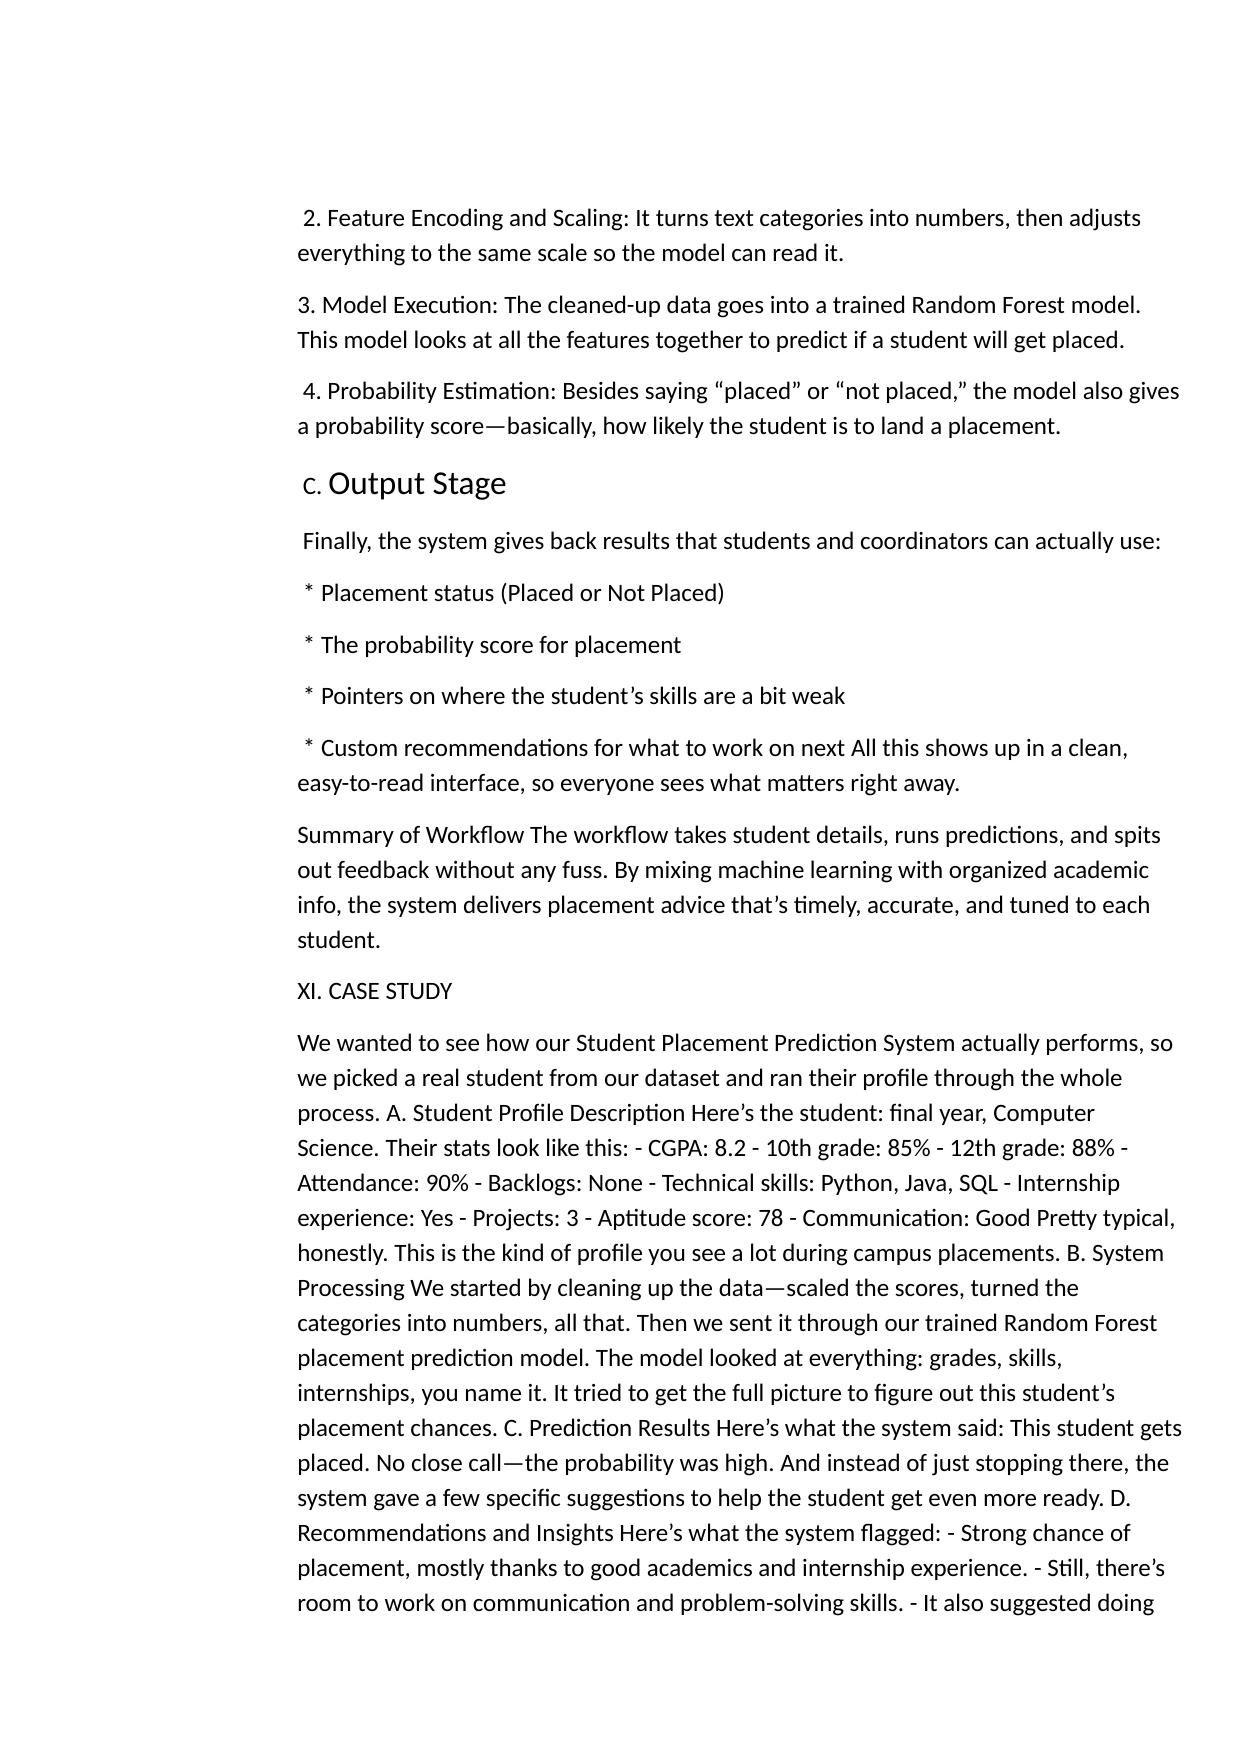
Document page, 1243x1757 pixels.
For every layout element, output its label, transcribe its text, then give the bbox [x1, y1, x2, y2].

list XI. CASE STUDY [297, 976, 1184, 1006]
list * Custom recommendations for what to work on next All this shows up in a clean, easy-to-read interface, so everyone sees what matters right away. [297, 732, 1184, 798]
list 2. Feature Encoding and Scaling: It turns text categories into numbers, then adjusts everything to the same scale so the model can read it. [297, 202, 1184, 268]
list * Pointers on where the student’s skills are a bit weak [297, 681, 1184, 711]
list * The probability score for placement [297, 629, 1184, 659]
list Finally, the system gives back results that students and coordinators can actually use: [297, 526, 1184, 556]
list * Placement status (Placed or Not Placed) [297, 577, 1184, 608]
list 3. Model Execution: The cleaned-up data goes into a trained Random Forest model. This model looks at all the features together to predict if a student will get placed. [297, 289, 1184, 354]
list Summary of Workflow The workflow takes student details, runs predictions, and spits out feedback without any fuss. By mixing machine learning with organized academic info, the system delivers placement advice that’s timely, accurate, and tuned to each student. [297, 819, 1184, 954]
list We wanted to see how our Student Placement Prediction System actually performs, so we picked a real student from our dataset and ran their profile through the whole process. A. Student Profile Description Here’s the student: final year, Computer Science. Their stats look like this: - CGPA: 8.2 - 10th grade: 85% - 12th grade: 88% - Attendance: 90% - Backlogs: None - Technical skills: Python, Java, SQL - Internship experience: Yes - Projects: 3 - Aptitude score: 78 - Communication: Good Pretty typical, honestly. This is the kind of profile you see a lot during campus placements. B. System Processing We started by cleaning up the data—scaled the scores, turned the categories into numbers, all that. Then we sent it through our trained Random Forest placement prediction model. The model looked at everything: grades, skills, internships, you name it. It tried to get the full picture to figure out this student’s placement chances. C. Prediction Results Here’s what the system said: This student gets placed. No close call—the probability was high. And instead of just stopping there, the system gave a few specific suggestions to help the student get even more ready. D. Recommendations and Insights Here’s what the system flagged: - Strong chance of placement, mostly thanks to good academics and internship experience. - Still, there’s room to work on communication and problem-solving skills. - It also suggested doing [297, 1027, 1184, 1618]
list C. Output Stage [297, 462, 1184, 503]
list 4. Probability Estimation: Besides saying “placed” or “not placed,” the model also gives a probability score—basically, how likely the student is to land a placement. [297, 375, 1184, 441]
